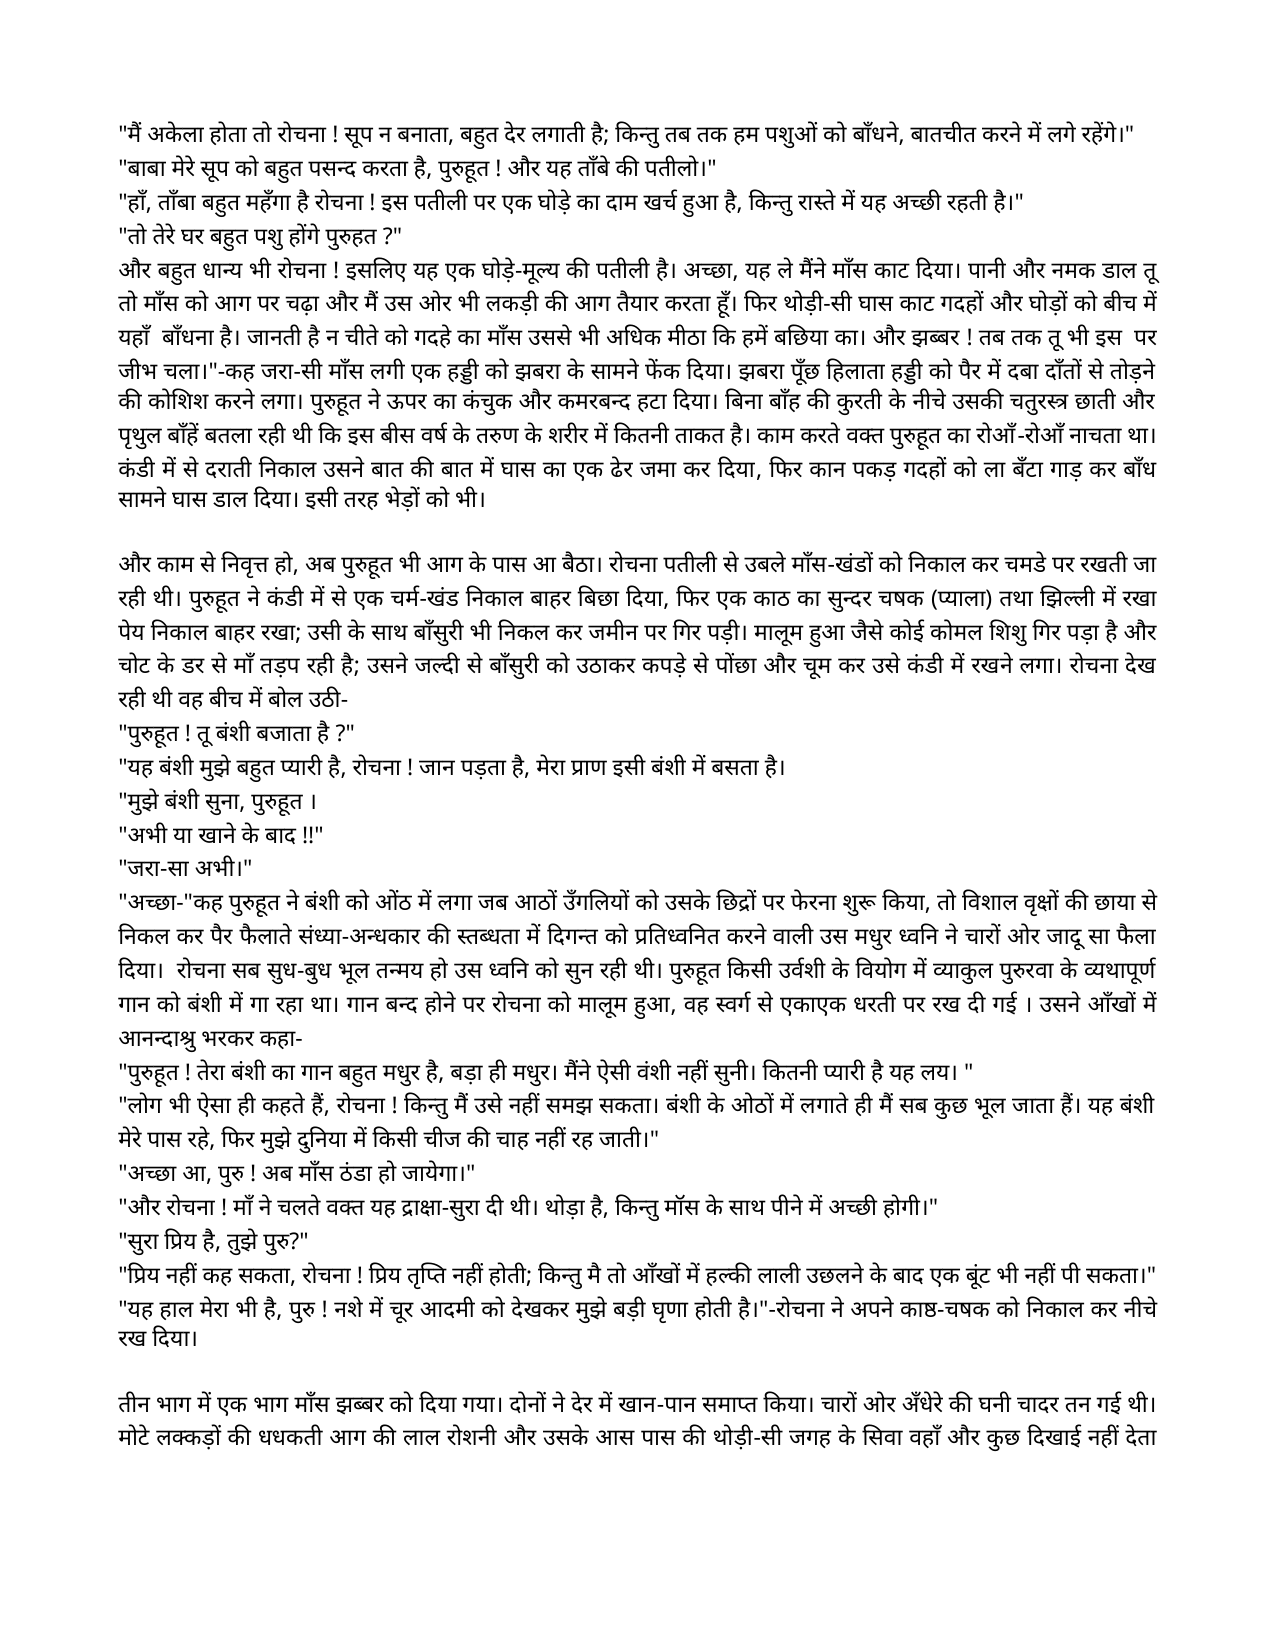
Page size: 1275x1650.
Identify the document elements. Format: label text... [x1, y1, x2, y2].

text "मैं अकेला होता तो रोचना ! सूप न बनाता, बहुत देर लगाती है; किन्तु तब तक हम पशुओं को बाँधने, बातचीत करने में लगे रहेंगे।" [118, 118, 1157, 152]
text "सुरा प्रिय है, तुझे पुरु?" [118, 1225, 1157, 1259]
text "और रोचना ! माँ ने चलते वक्त यह द्राक्षा-सुरा दी थी। थोड़ा है, किन्तु मॉस के साथ पीने में अच्छी होगी।" [118, 1191, 1157, 1225]
text तीन भाग में एक भाग माँस झब्बर को दिया गया। दोनों ने देर में खान-पान समाप्त किया। चारों ओर अँधेरे की घनी चादर तन गई थी। मोटे लक्कड़ों की धधकती आग की लाल रोशनी और उसके आस पास की थोड़ी-सी जगह के सिवा वहाँ और कुछ दिखाई नहीं देता [118, 1387, 1157, 1455]
text "लोग भी ऐसा ही कहते हैं, रोचना ! किन्तु मैं उसे नहीं समझ सकता। बंशी के ओठों में लगाते ही मैं सब कुछ भूल जाता हैं। यह बंशी मेरे पास रहे, फिर मुझे दुनिया में किसी चीज की चाह नहीं रह जाती।" [118, 1089, 1157, 1157]
text और काम से निवृत्त हो, अब पुरुहूत भी आग के पास आ बैठा। रोचना पतीली से उबले माँस-खंडों को निकाल कर चमडे पर रखती जा रही थी। पुरुहूत ने कंडी में से एक चर्म-खंड निकाल बाहर बिछा दिया, फिर एक काठ का सुन्दर चषक (प्याला) तथा झिल्ली में रखा पेय निकाल बाहर रखा; उसी के साथ बाँसुरी भी निकल कर जमीन पर गिर पड़ी। मालूम हुआ जैसे कोई कोमल शिशु गिर पड़ा है और चोट के डर से माँ तड़प रही है; उसने जल्दी से बाँसुरी को उठाकर कपड़े से पोंछा और चूम कर उसे कंडी में रखने लगा। रोचना देख रही थी वह बीच में बोल उठी- [118, 548, 1157, 717]
text "जरा-सा अभी।" [118, 852, 1157, 886]
text "पुरुहूत ! तेरा बंशी का गान बहुत मधुर है, बड़ा ही मधुर। मैंने ऐसी वंशी नहीं सुनी। कितनी प्यारी है यह लय। " [118, 1056, 1157, 1089]
text "पुरुहूत ! तू बंशी बजाता है ?" [118, 717, 1157, 751]
text "प्रिय नहीं कह सकता, रोचना ! प्रिय तृप्ति नहीं होती; किन्तु मै तो आँखों में हल्की लाली उछलने के बाद एक बूंट भी नहीं पी सकता।" [118, 1259, 1157, 1292]
text "यह बंशी मुझे बहुत प्यारी है, रोचना ! जान पड़ता है, मेरा प्राण इसी बंशी में बसता है। [118, 751, 1157, 785]
text "अभी या खाने के बाद !!" [118, 818, 1157, 852]
text "बाबा मेरे सूप को बहुत पसन्द करता है, पुरुहूत ! और यह ताँबे की पतीलो।" [118, 152, 1157, 186]
text "मुझे बंशी सुना, पुरुहूत । [118, 785, 1157, 818]
text और बहुत धान्य भी रोचना ! इसलिए यह एक घोड़े-मूल्य की पतीली है। अच्छा, यह ले मैंने माँस काट दिया। पानी और नमक डाल तू तो माँस को आग पर चढ़ा और मैं उस ओर भी लकड़ी की आग तैयार करता हूँ। फिर थोड़ी-सी घास काट गदहों और घोड़ों को बीच में यहाँ बाँधना है। जानती है न चीते को गदहे का माँस उससे भी अधिक मीठा कि हमें बछिया का। और झब्बर ! तब तक तू भी इस पर जीभ चला।"-कह जरा-सी माँस लगी एक हड्डी को झबरा के सामने फेंक दिया। झबरा पूँछ हिलाता हड्डी को पैर में दबा दाँतों से तोड़ने की कोशिश करने लगा। पुरुहूत ने ऊपर का कंचुक और कमरबन्द हटा दिया। बिना बाँह की कुरती के नीचे उसकी चतुरस्त्र छाती और पृथुल बाँहें बतला रही थी कि इस बीस वर्ष के तरुण के शरीर में कितनी ताकत है। काम करते वक्त पुरुहूत का रोआँ-रोआँ नाचता था। कंडी में से दराती निकाल उसने बात की बात में घास का एक ढेर जमा कर दिया, फिर कान पकड़ गदहों को ला बँटा गाड़ कर बाँध सामने घास डाल दिया। इसी तरह भेड़ों को भी। [118, 253, 1157, 516]
text "यह हाल मेरा भी है, पुरु ! नशे में चूर आदमी को देखकर मुझे बड़ी घृणा होती है।"-रोचना ने अपने काष्ठ-चषक को निकाल कर नीचे रख दिया। [118, 1292, 1157, 1356]
text "अच्छा-"कह पुरुहूत ने बंशी को ओंठ में लगा जब आठों उँगलियों को उसके छिद्रों पर फेरना शुरू किया, तो विशाल वृक्षों की छाया से निकल कर पैर फैलाते संध्या-अन्धकार की स्तब्धता में दिगन्त को प्रतिध्वनित करने वाली उस मधुर ध्वनि ने चारों ओर जादू सा फैला दिया। रोचना सब सुध-बुध भूल तन्मय हो उस ध्वनि को सुन रही थी। पुरुहूत किसी उर्वशी के वियोग में व्याकुल पुरुरवा के व्यथापूर्ण गान को बंशी में गा रहा था। गान बन्द होने पर रोचना को मालूम हुआ, वह स्वर्ग से एकाएक धरती पर रख दी गई । उसने आँखों में आनन्दाश्रु भरकर कहा- [118, 886, 1157, 1056]
text "हाँ, ताँबा बहुत महँगा है रोचना ! इस पतीली पर एक घोड़े का दाम खर्च हुआ है, किन्तु रास्ते में यह अच्छी रहती है।" [118, 186, 1157, 220]
text "तो तेरे घर बहुत पशु होंगे पुरुहत ?" [118, 220, 1157, 253]
text "अच्छा आ, पुरु ! अब माँस ठंडा हो जायेगा।" [118, 1157, 1157, 1191]
